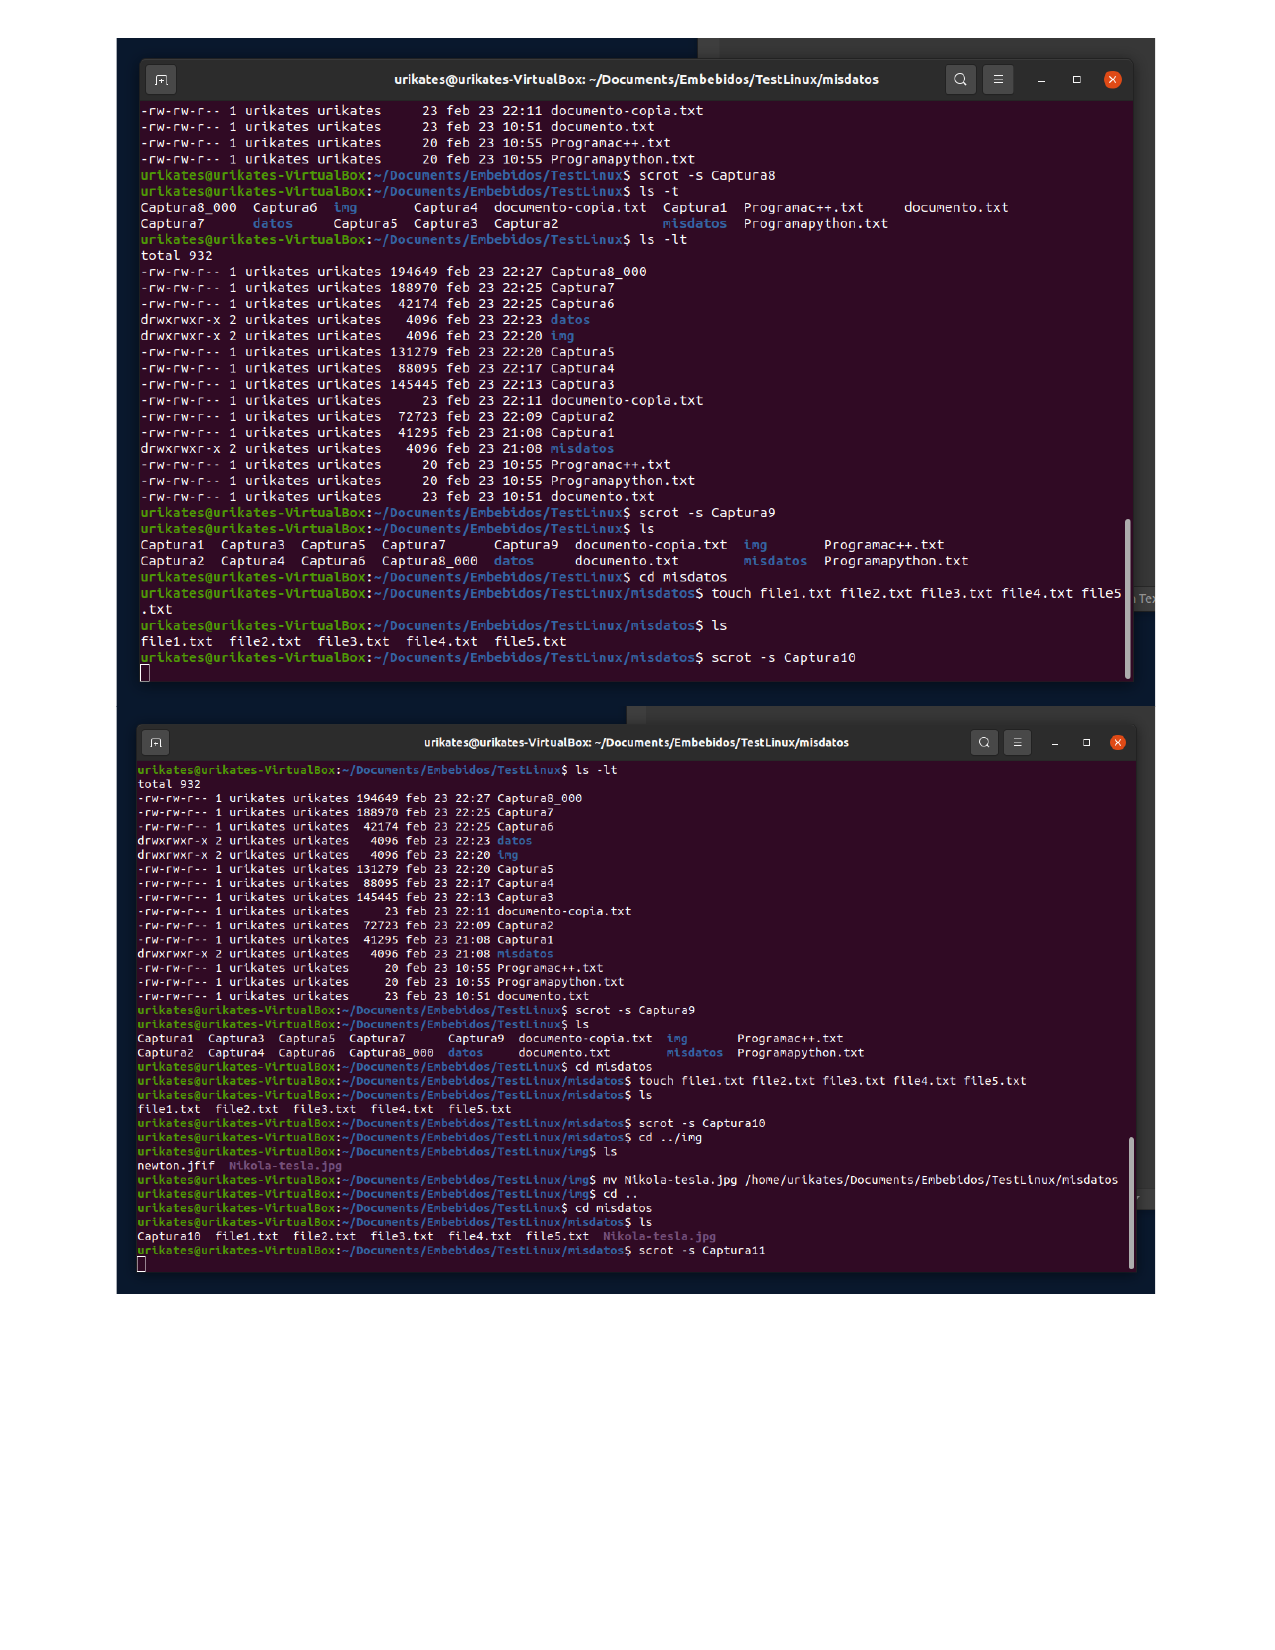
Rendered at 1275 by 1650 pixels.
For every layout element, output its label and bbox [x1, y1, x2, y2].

picture [116, 38, 1156, 1294]
